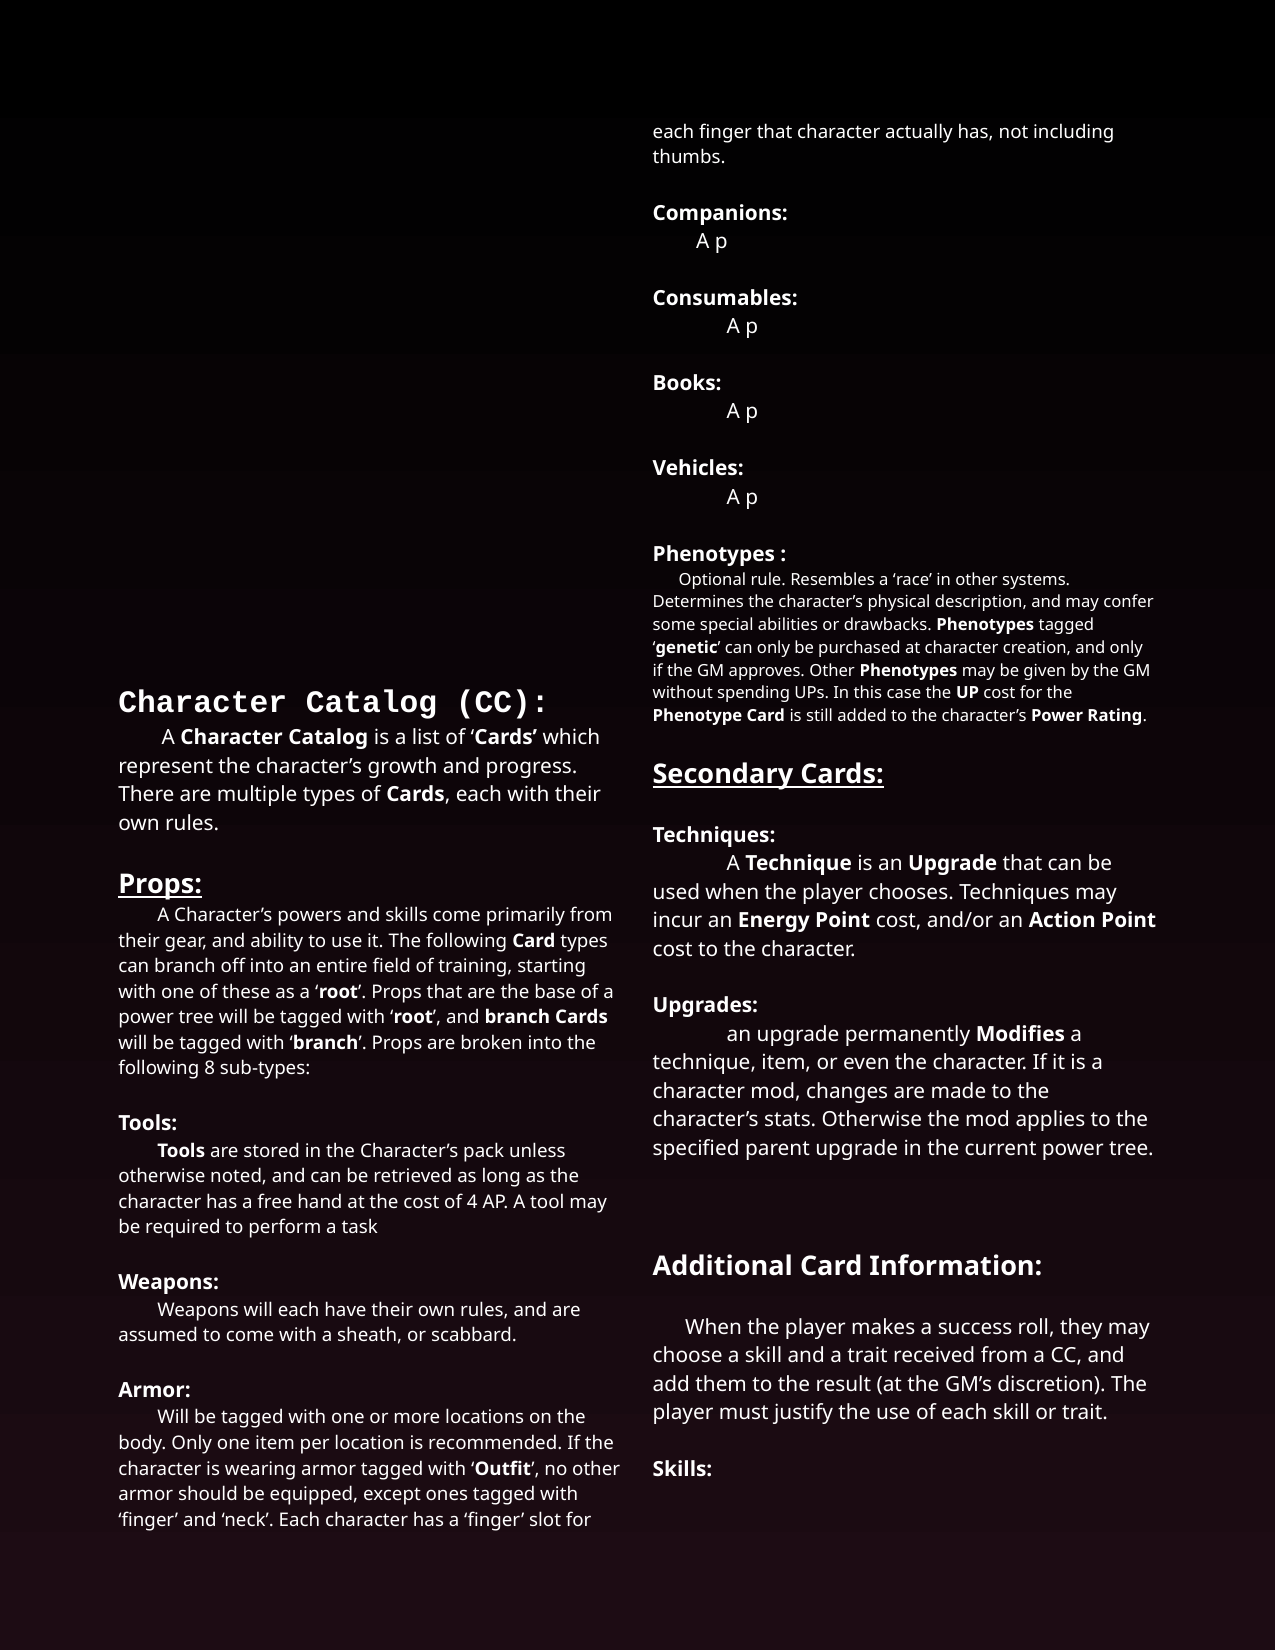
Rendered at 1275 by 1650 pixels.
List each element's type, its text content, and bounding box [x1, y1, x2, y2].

text A Technique is an Upgrade that can be used when the player chooses. Techniques may incur an Energy Point cost, and/or an Action Point cost to the character. [652, 848, 1157, 962]
text A p [652, 226, 1157, 254]
text A Character Catalog is a list of ‘Cards’ which represent the character’s growth and progress. There are multiple types of Cards, each with their own rules. [118, 722, 622, 836]
text A Character’s powers and skills come primarily from their gear, and ability to use it. The following Card types can branch off into an entire field of training, starting with one of these as a ‘root’. Props that are the base of a power tree will be tagged with ‘root’, and branch Cards will be tagged with ‘branch’. Props are broken into the following 8 sub-types: [118, 901, 622, 1080]
text Weapons: [118, 1267, 622, 1296]
text each finger that character actually has, not including thumbs. [652, 118, 1157, 169]
text A p [652, 482, 1157, 510]
text Phenotypes : [652, 539, 1157, 567]
text Secondary Cards: [652, 755, 1157, 792]
text Vehicles: [652, 453, 1157, 482]
text A p [652, 397, 1157, 425]
text Tools: [118, 1108, 622, 1137]
text Armor: [118, 1375, 622, 1404]
text Character Catalog (CC): [118, 687, 622, 722]
text Weapons will each have their own rules, and are assumed to come with a sheath, or scabbard. [118, 1296, 622, 1347]
text When the player makes a success roll, they may choose a skill and a trait received from a CC, and add them to the result (at the GM’s discretion). The player must justify the use of each skill or trait. [652, 1312, 1157, 1426]
text Techniques: [652, 820, 1157, 848]
text Additional Card Information: [652, 1247, 1157, 1283]
text Upgrades: [652, 991, 1157, 1019]
text Consumables: [652, 283, 1157, 311]
text Skills: [652, 1454, 1157, 1482]
text Companions: [652, 198, 1157, 226]
text Books: [652, 368, 1157, 397]
text Will be tagged with one or more locations on the body. Only one item per location is recommended. If the character is wearing armor tagged with ‘Outfit’, no other armor should be equipped, except ones tagged with ‘finger’ and ‘neck’. Each character has a ‘finger’ slot for [118, 1404, 622, 1531]
text an upgrade permanently Modifies a technique, item, or even the character. If it is a character mod, changes are made to the character’s stats. Otherwise the mod applies to the specified parent upgrade in the current power tree. [652, 1019, 1157, 1161]
text Tools are stored in the Character’s pack unless otherwise noted, and can be retrieved as long as the character has a free hand at the cost of 4 AP. A tool may be required to perform a task [118, 1137, 622, 1239]
text Props: [118, 864, 622, 901]
text A p [652, 311, 1157, 340]
text Optional rule. Resembles a ‘race’ in other systems. Determines the character’s physical description, and may confer some special abilities or drawbacks. Phenotypes tagged ‘genetic’ can only be purchased at character creation, and only if the GM approves. Other Phenotypes may be given by the GM without spending UPs. In this case the UP cost for the Phenotype Card is still added to the character’s Power Rating. [652, 567, 1157, 726]
